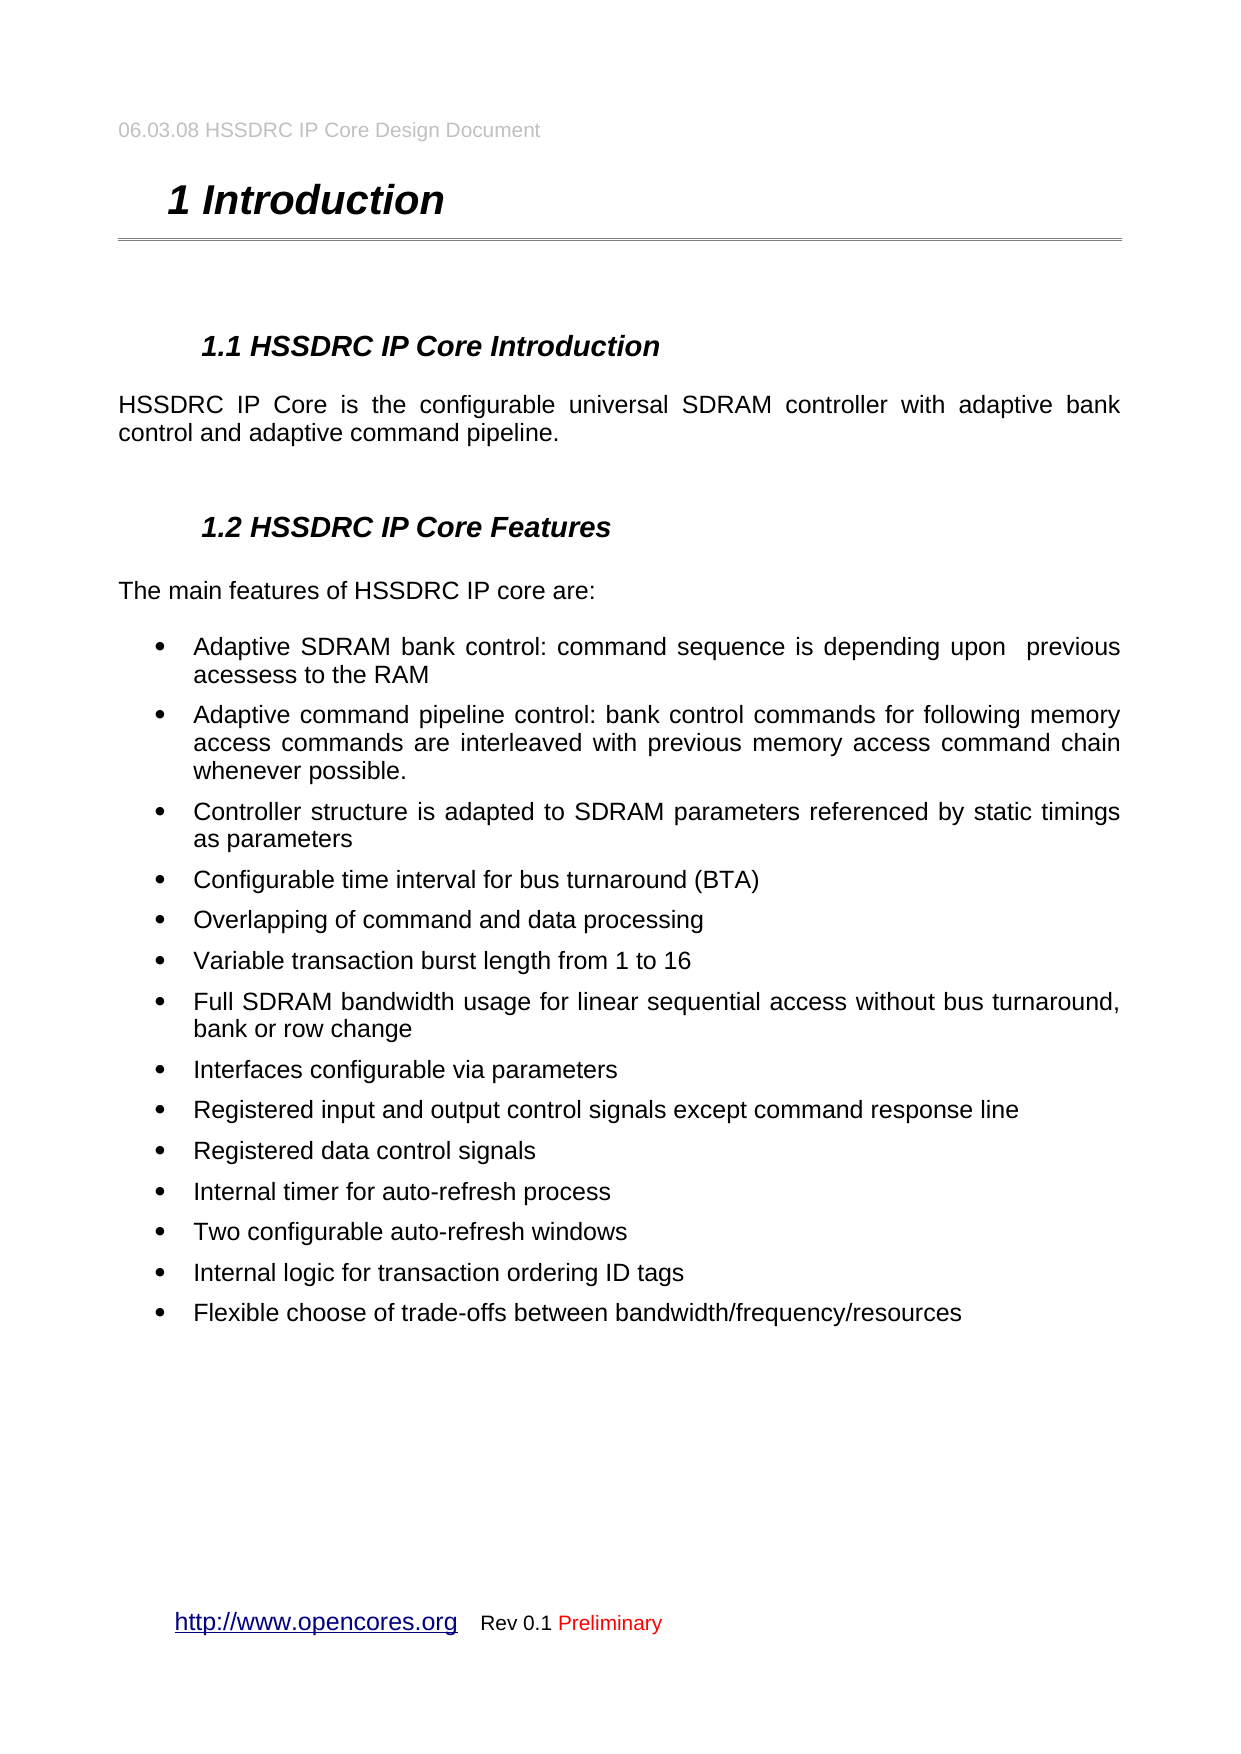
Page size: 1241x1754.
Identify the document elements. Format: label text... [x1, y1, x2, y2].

list Adaptive SDRAM bank control: command sequence is depending upon previous acessess to the RAM [156, 632, 1122, 688]
list HSSDRC IP Core Introduction [193, 330, 1122, 362]
list Flexible choose of trade-offs between bandwidth/frequency/resources [156, 1299, 1122, 1327]
list Overlapping of command and data processing [156, 906, 1122, 934]
list HSSDRC IP Core Features [193, 511, 1122, 544]
list Two configurable auto-refresh windows [156, 1218, 1122, 1246]
text HSSDRC IP Core is the configurable universal SDRAM controller with adaptive bank control and adaptive command pipeline. [118, 390, 1122, 446]
list Controller structure is adapted to SDRAM parameters referenced by static timings as parameters [156, 797, 1122, 853]
list Registered input and output control signals except command response line [156, 1096, 1122, 1124]
list Adaptive command pipeline control: bank control commands for following memory access commands are interleaved with previous memory access command chain whenever possible. [156, 701, 1122, 785]
list Internal logic for transaction ordering ID tags [156, 1258, 1122, 1286]
list Internal timer for auto-refresh process [156, 1177, 1122, 1205]
list Introduction [156, 177, 1122, 224]
list Full SDRAM bandwidth usage for linear sequential access without bus turnaround, bank or row change [156, 987, 1122, 1043]
list Configurable time interval for bus turnaround (BTA) [156, 866, 1122, 894]
list Variable transaction burst length from 1 to 16 [156, 947, 1122, 975]
list Interfaces configurable via parameters [156, 1056, 1122, 1084]
text The main features of HSSDRC IP core are: [118, 577, 1122, 604]
list Registered data control signals [156, 1137, 1122, 1165]
